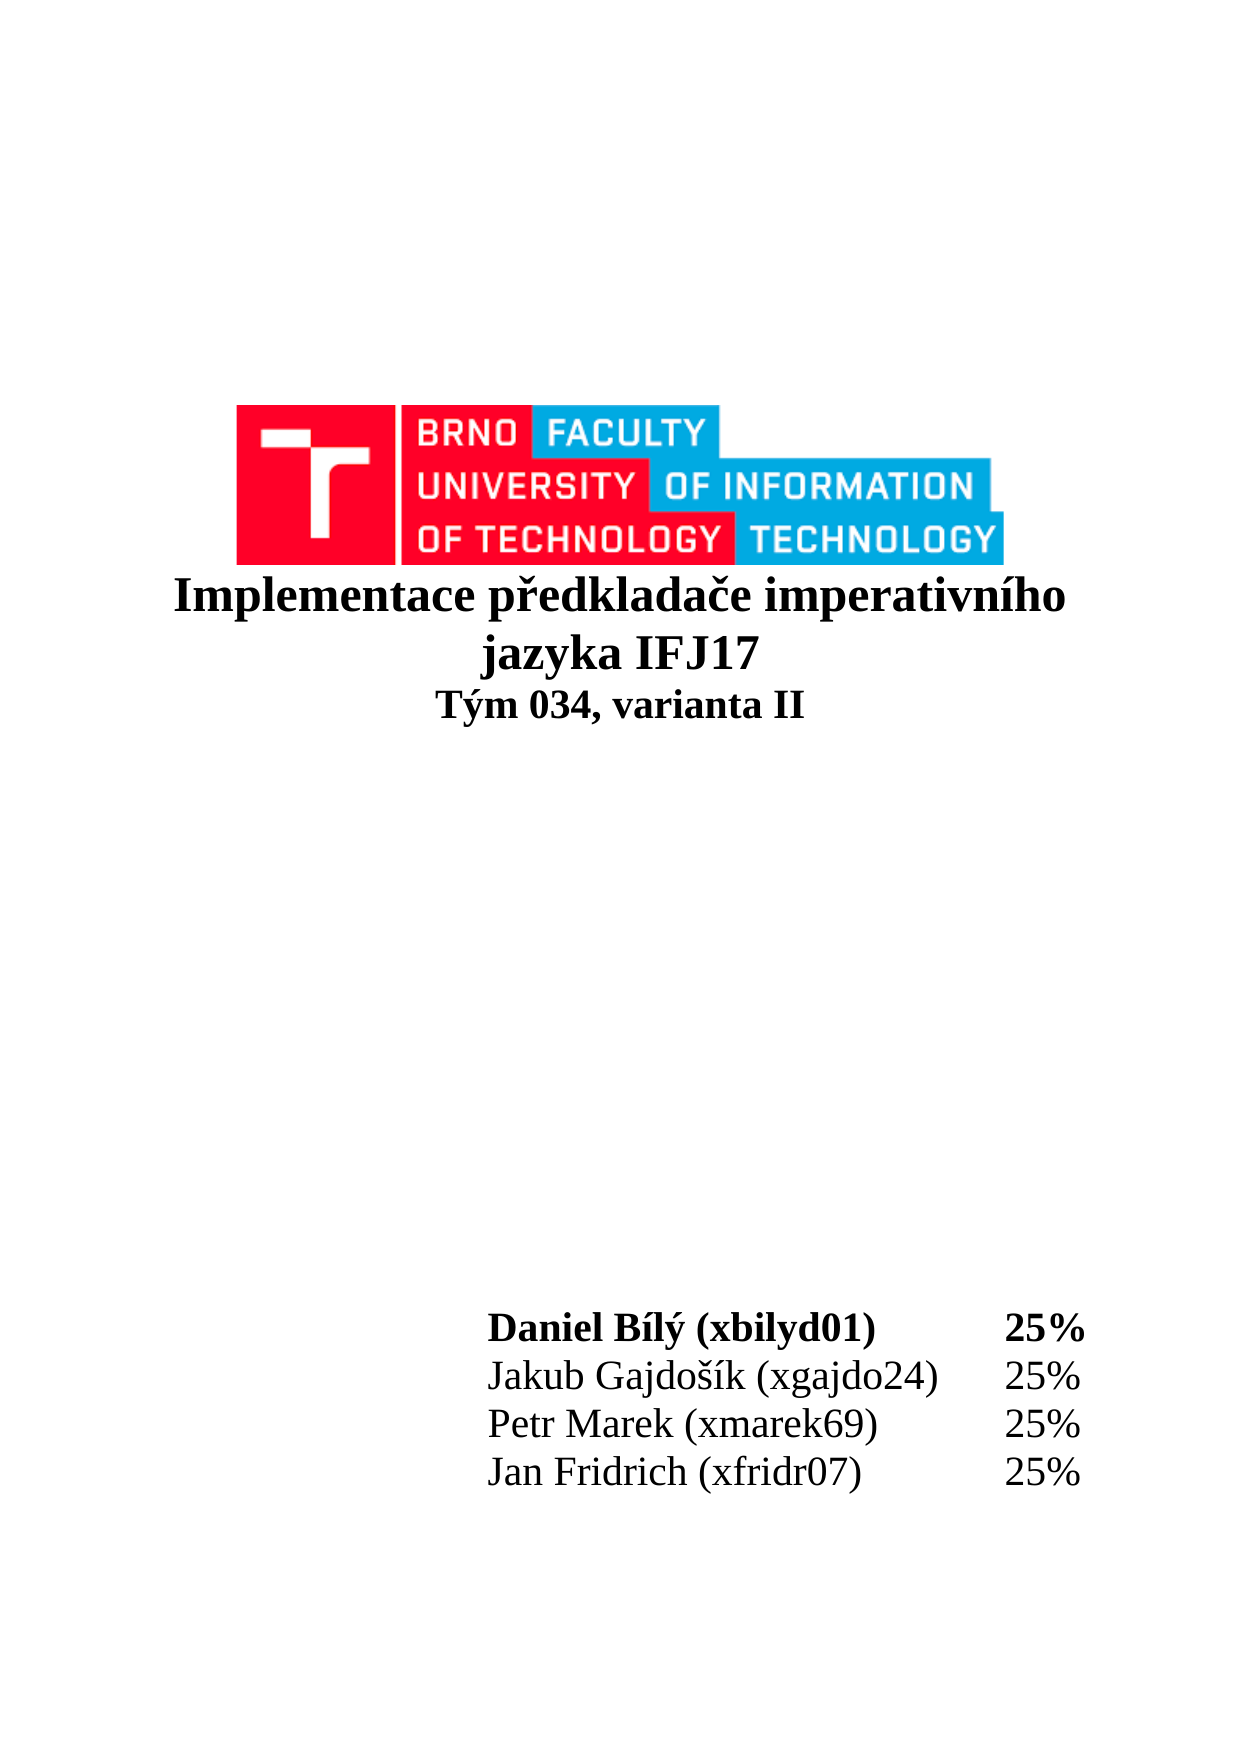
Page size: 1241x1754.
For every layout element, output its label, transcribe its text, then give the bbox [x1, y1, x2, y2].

picture [913, 473, 917, 500]
picture [924, 526, 944, 553]
text Jakub Gajdošík (xgajdo24) 25% [487, 1351, 1122, 1399]
picture [646, 419, 662, 446]
picture [737, 473, 758, 500]
picture [849, 526, 870, 553]
picture [823, 526, 842, 553]
picture [549, 419, 565, 446]
picture [866, 473, 889, 500]
text Implementace předkladače imperativního jazyka IFJ17 [118, 463, 1122, 680]
picture [951, 473, 972, 500]
picture [888, 473, 908, 500]
picture [974, 526, 995, 553]
picture [750, 526, 770, 553]
text Jan Fridrich (xfridr07) 25% [487, 1447, 1122, 1494]
picture [876, 526, 897, 553]
picture [951, 526, 971, 553]
picture [726, 473, 730, 500]
picture [924, 473, 945, 500]
picture [236, 405, 736, 565]
picture [619, 419, 639, 446]
text Petr Marek (xmarek69) 25% [487, 1399, 1122, 1447]
picture [693, 473, 709, 500]
picture [903, 526, 919, 553]
picture [764, 473, 780, 500]
picture [812, 473, 831, 500]
text Daniel Bílý (xbilyd01) 25% [487, 1303, 1122, 1351]
picture [837, 473, 861, 500]
picture [566, 419, 589, 446]
text Tým 034, varianta II [118, 680, 1122, 728]
picture [785, 473, 805, 500]
picture [593, 419, 612, 446]
picture [666, 473, 686, 500]
picture [662, 419, 681, 446]
picture [684, 419, 705, 446]
picture [798, 526, 817, 553]
picture [719, 405, 1004, 512]
picture [774, 526, 792, 553]
